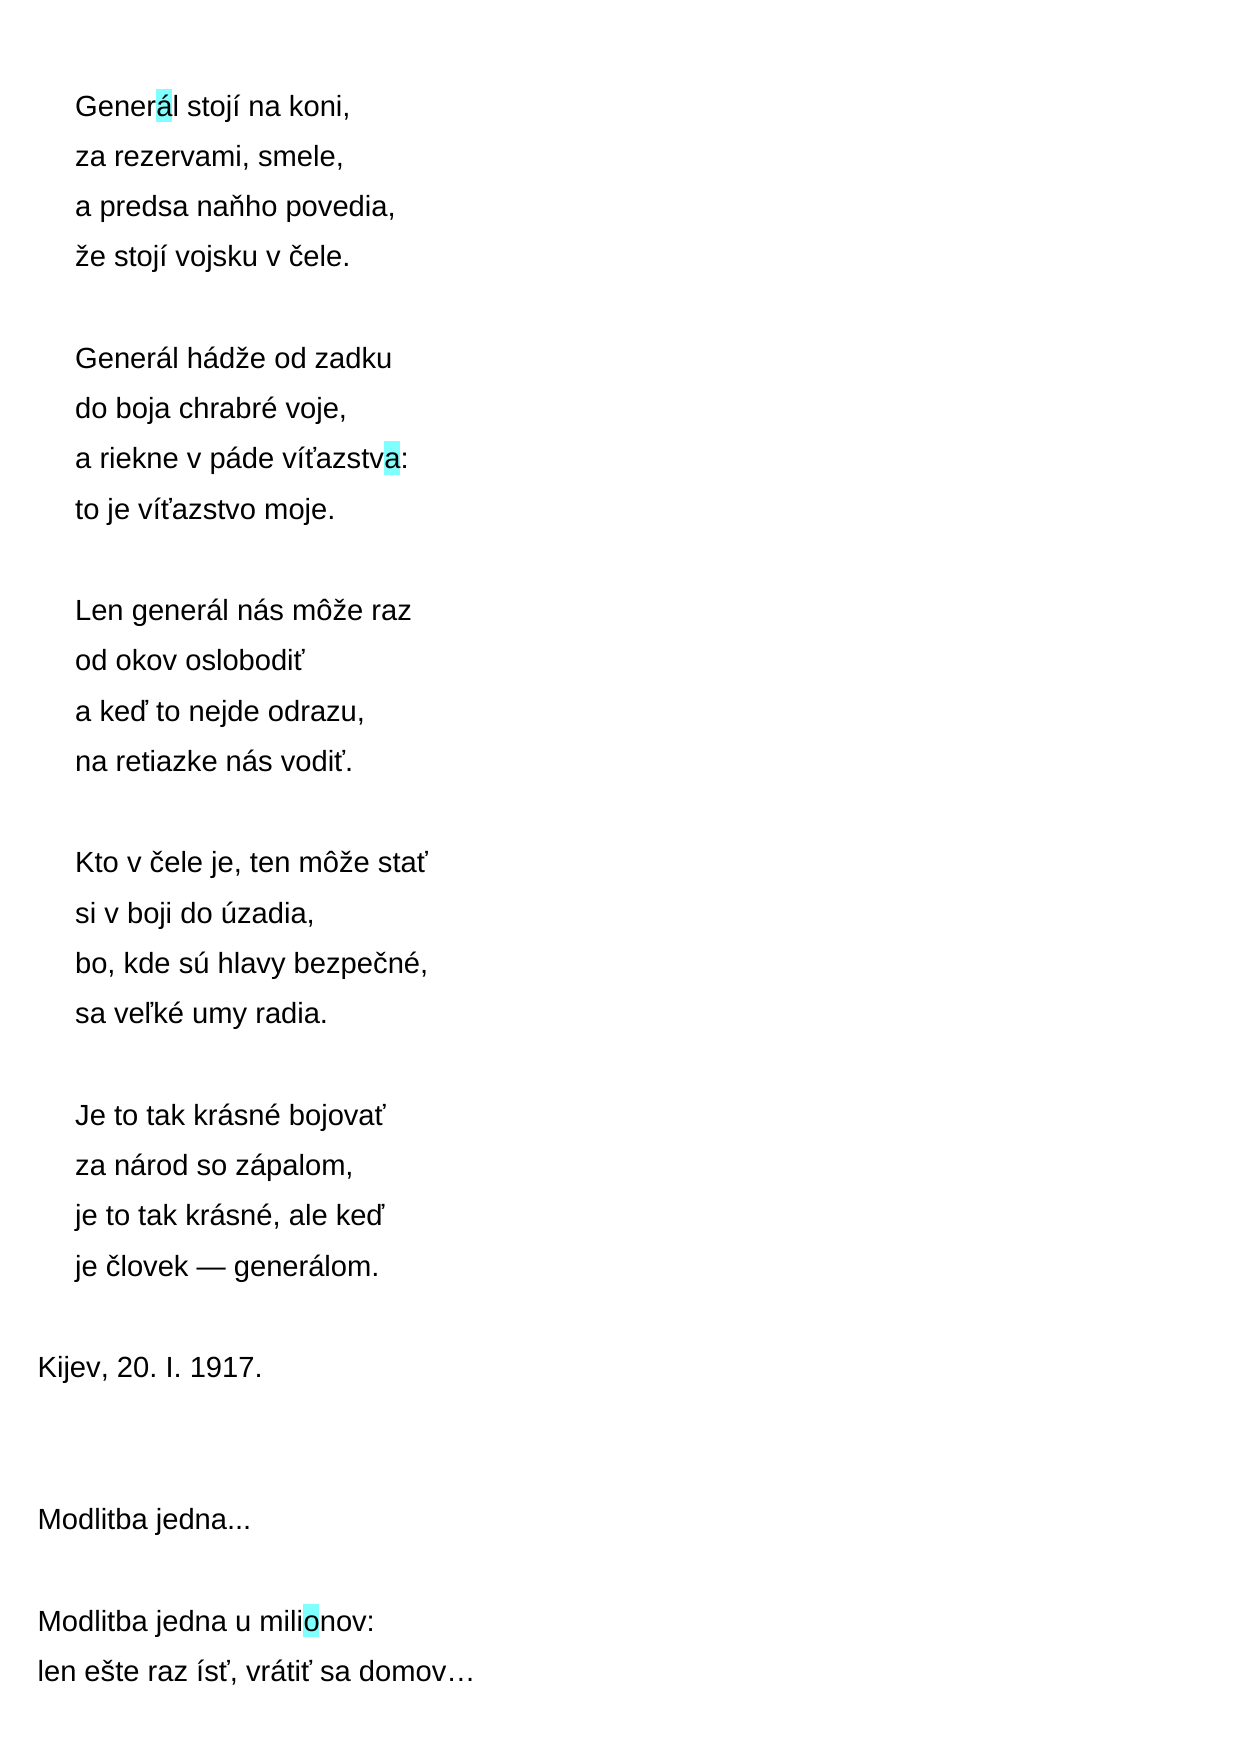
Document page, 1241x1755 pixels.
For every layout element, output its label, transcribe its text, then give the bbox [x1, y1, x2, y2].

text Kto v čele je, ten môže stať [37, 845, 1136, 879]
text sa veľké umy radia. [37, 996, 1136, 1030]
text Generál stojí na koni, [37, 88, 1136, 122]
text a keď to nejde odrazu, [37, 694, 1136, 727]
text si v boji do úzadia, [37, 896, 1136, 929]
text za rezervami, smele, [37, 139, 1136, 172]
text Kijev, 20. I. 1917. [37, 1350, 1136, 1383]
text od okov oslobodiť [37, 643, 1136, 677]
text je človek — generálom. [37, 1249, 1136, 1282]
text Len generál nás môže raz [37, 593, 1136, 627]
text Generál hádže od zadku [37, 341, 1136, 374]
text za národ so zápalom, [37, 1148, 1136, 1182]
text len ešte raz ísť, vrátiť sa domov… [37, 1654, 1136, 1688]
text do boja chrabré voje, [37, 391, 1136, 425]
subtitle Modlitba jedna... [37, 1502, 1136, 1536]
text a predsa naňho povedia, [37, 189, 1136, 223]
text Je to tak krásné bojovať [37, 1098, 1136, 1131]
text na retiazke nás vodiť. [37, 744, 1136, 778]
text to je víťazstvo moje. [37, 492, 1136, 525]
text Modlitba jedna u milionov: [37, 1604, 1136, 1637]
text bo, kde sú hlavy bezpečné, [37, 946, 1136, 979]
text že stojí vojsku v čele. [37, 239, 1136, 273]
text je to tak krásné, ale keď [37, 1198, 1136, 1232]
text a riekne v páde víťazstva: [37, 441, 1136, 475]
